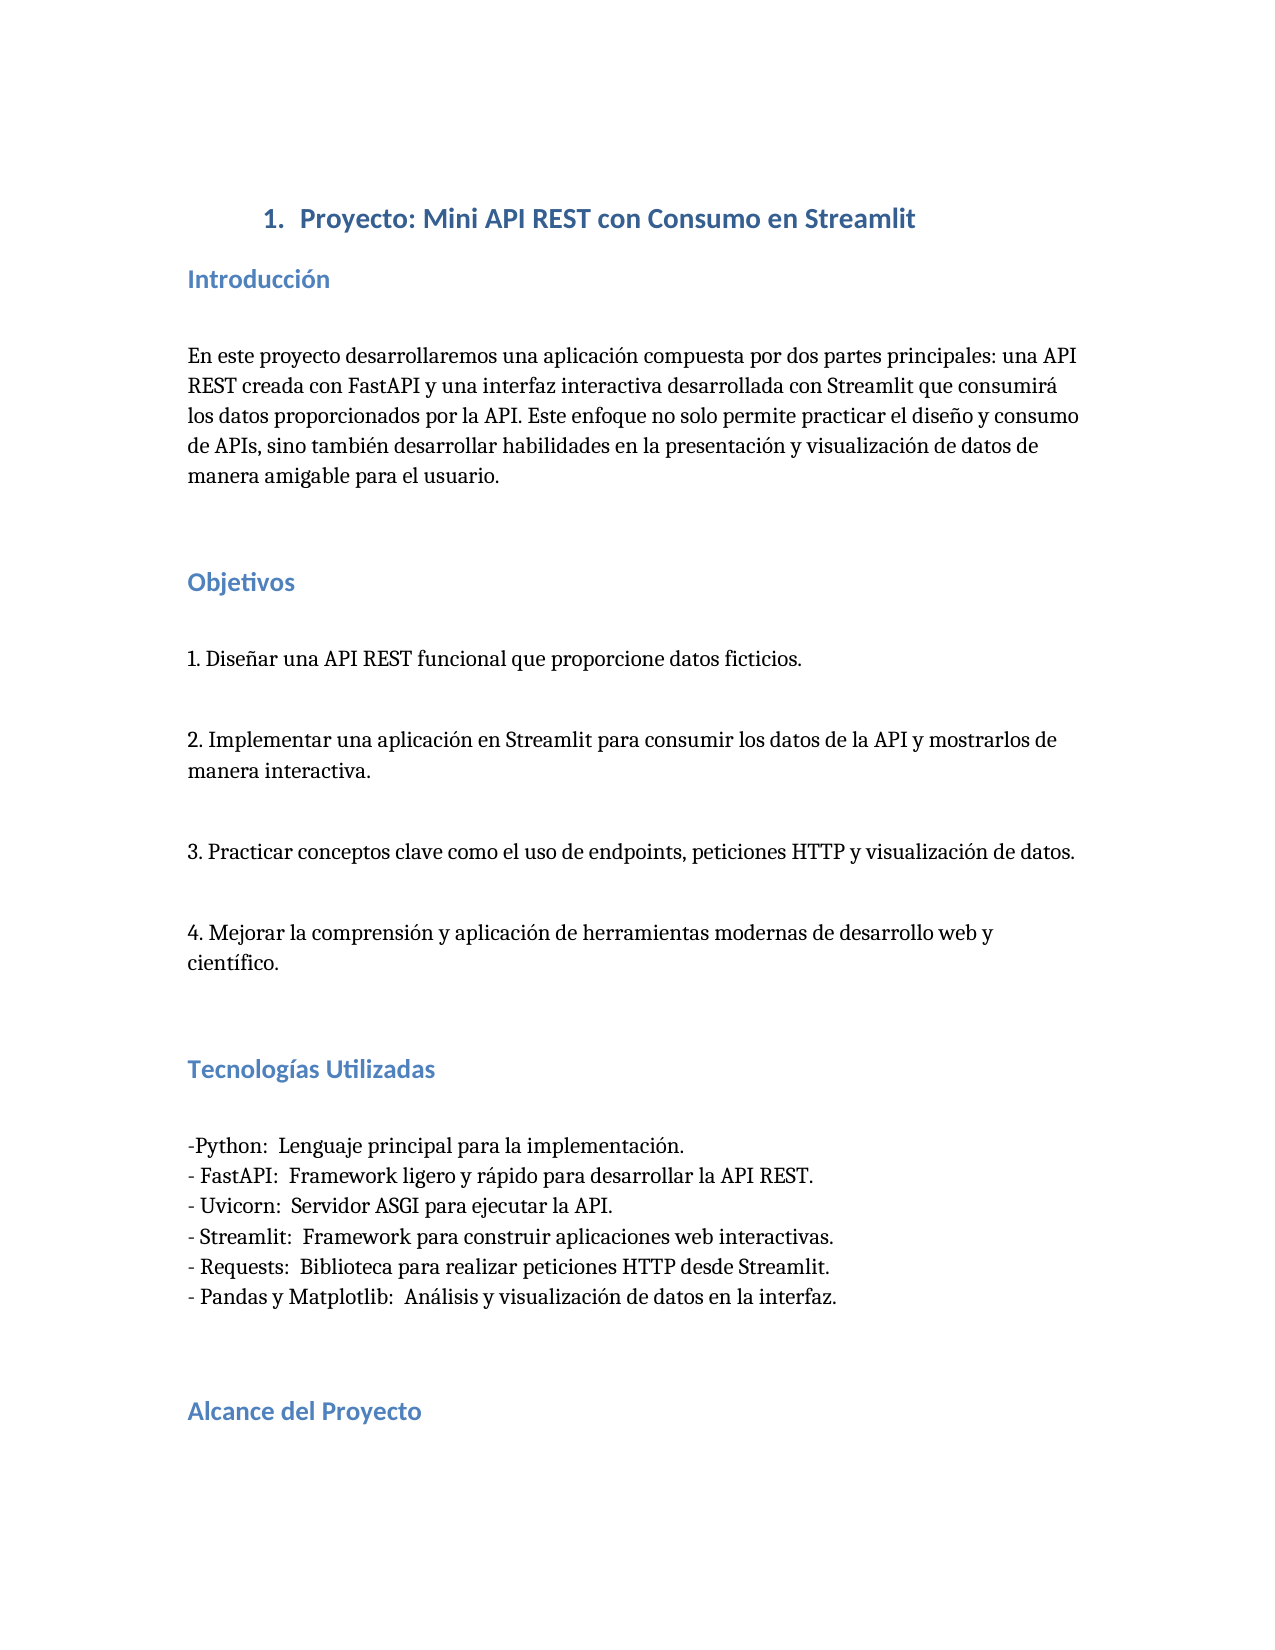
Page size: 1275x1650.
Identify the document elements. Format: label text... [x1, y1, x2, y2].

subtitle Proyecto: Mini API REST con Consumo en Streamlit [262, 200, 1087, 236]
text -Python: Lenguaje principal para la implementación. - FastAPI: Framework ligero y rápido para desarrollar la API REST. - Uvicorn: Servidor ASGI para ejecutar la API. - Streamlit: Framework para construir aplicaciones web interactivas. - Requests: Biblioteca para realizar peticiones HTTP desde Streamlit. - Pandas y Matplotlib: Análisis y visualización de datos en la interfaz. [187, 1133, 1087, 1310]
subtitle Objetivos [187, 565, 1087, 598]
text 3. Practicar conceptos clave como el uso de endpoints, peticiones HTTP y visualización de datos. [187, 808, 1087, 865]
subtitle Introducción [187, 262, 1087, 295]
text 4. Mejorar la comprensión y aplicación de herramientas modernas de desarrollo web y científico. [187, 890, 1087, 976]
subtitle Tecnologías Utilizadas [187, 1052, 1087, 1085]
text En este proyecto desarrollaremos una aplicación compuesta por dos partes principales: una API REST creada con FastAPI y una interfaz interactiva desarrollada con Streamlit que consumirá los datos proporcionados por la API. Este enfoque no solo permite practicar el diseño y consumo de APIs, sino también desarrollar habilidades en la presentación y visualización de datos de manera amigable para el usuario. [187, 342, 1087, 489]
text 2. Implementar una aplicación en Streamlit para consumir los datos de la API y mostrarlos de manera interactiva. [187, 697, 1087, 784]
subtitle Alcance del Proyecto [187, 1394, 1087, 1427]
text 1. Diseñar una API REST funcional que proporcione datos ficticios. [187, 646, 1087, 672]
